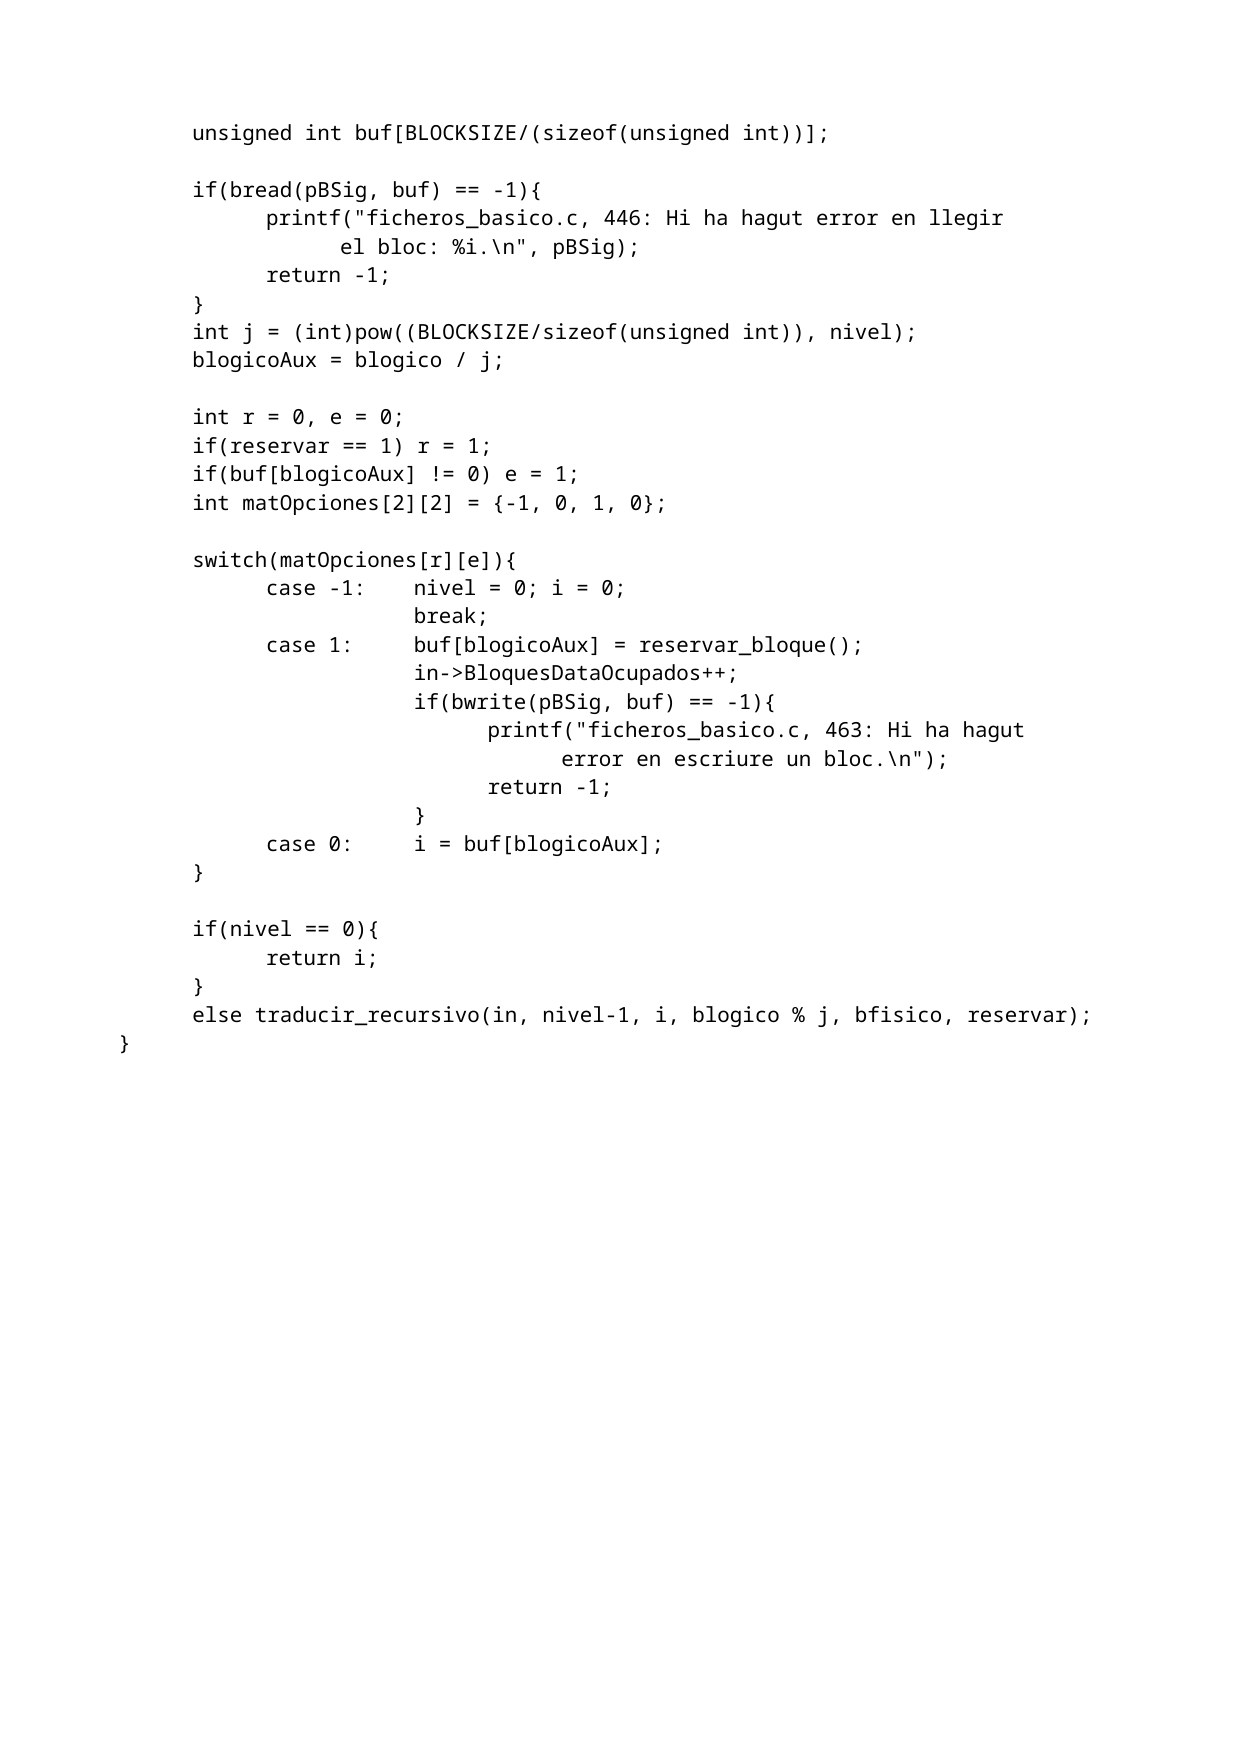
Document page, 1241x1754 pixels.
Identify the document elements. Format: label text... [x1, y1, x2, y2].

text } [118, 971, 1122, 1000]
text in->BloquesDataOcupados++; [118, 658, 1122, 687]
text if(reservar == 1) r = 1; [118, 431, 1122, 459]
text return -1; [118, 260, 1122, 289]
text if(bwrite(pBSig, buf) == -1){ [118, 687, 1122, 715]
text printf("ficheros_basico.c, 463: Hi ha hagut error en escriure un bloc.\n"); [118, 715, 1122, 772]
text if(nivel == 0){ [118, 914, 1122, 943]
text case 1: buf[blogicoAux] = reservar_bloque(); [118, 630, 1122, 658]
text int matOpciones[2][2] = {-1, 0, 1, 0}; [118, 488, 1122, 516]
text } [118, 801, 1122, 829]
text case -1: nivel = 0; i = 0; [118, 573, 1122, 602]
text return i; [118, 943, 1122, 971]
text switch(matOpciones[r][e]){ [118, 545, 1122, 573]
text printf("ficheros_basico.c, 446: Hi ha hagut error en llegir [118, 203, 1122, 232]
text if(buf[blogicoAux] != 0) e = 1; [118, 459, 1122, 488]
text else traducir_recursivo(in, nivel-1, i, blogico % j, bfisico, reservar); [118, 1000, 1122, 1028]
text case 0: i = buf[blogicoAux]; [118, 829, 1122, 857]
text } [118, 289, 1122, 317]
text break; [118, 602, 1122, 630]
text if(bread(pBSig, buf) == -1){ [118, 175, 1122, 203]
text } [118, 1028, 1122, 1057]
text blogicoAux = blogico / j; [118, 346, 1122, 374]
text int j = (int)pow((BLOCKSIZE/sizeof(unsigned int)), nivel); [118, 317, 1122, 346]
text return -1; [118, 772, 1122, 801]
text el bloc: %i.\n", pBSig); [118, 232, 1122, 260]
text unsigned int buf[BLOCKSIZE/(sizeof(unsigned int))]; [118, 118, 1122, 147]
text int r = 0, e = 0; [118, 402, 1122, 431]
text } [118, 857, 1122, 886]
